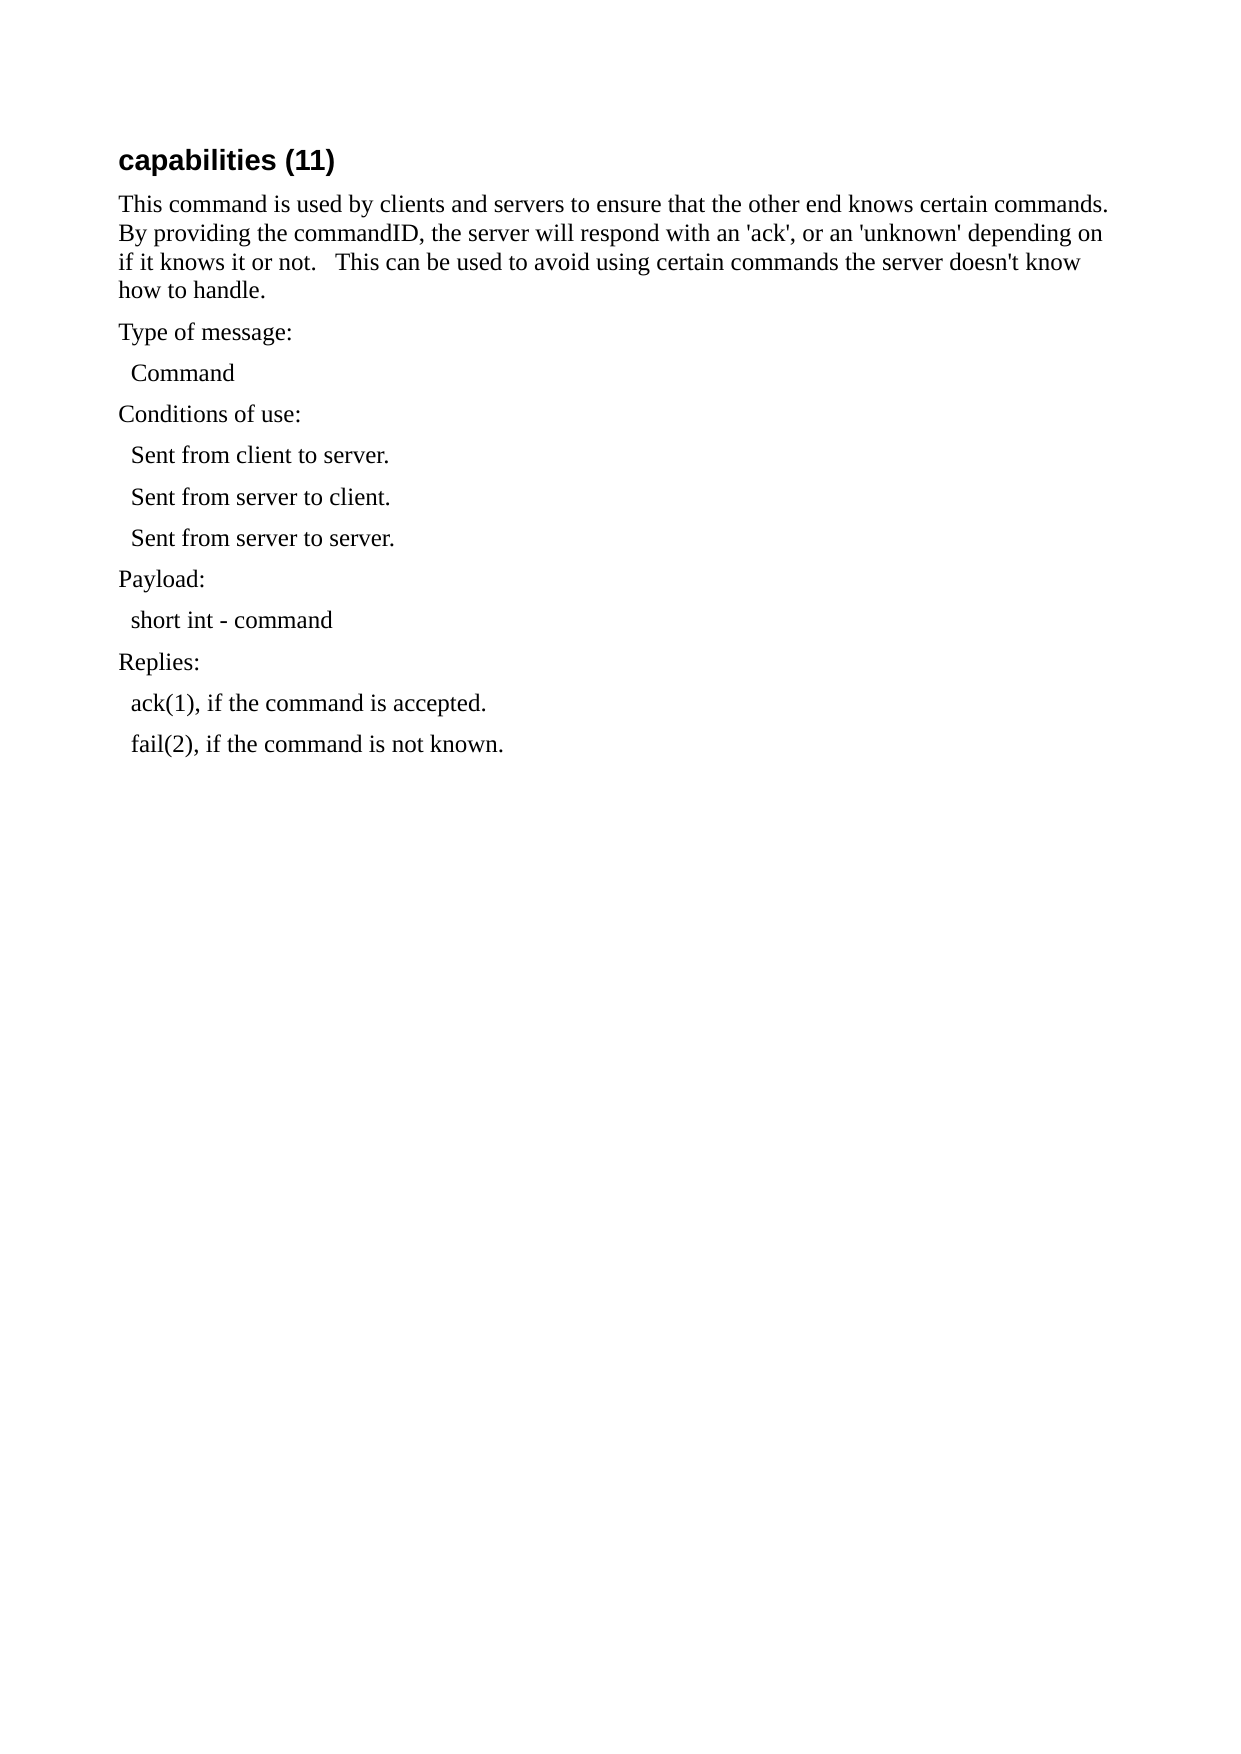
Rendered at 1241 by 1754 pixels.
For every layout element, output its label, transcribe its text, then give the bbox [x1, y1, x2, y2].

text ack(1), if the command is accepted. [118, 688, 1122, 717]
text Payload: [118, 564, 1122, 593]
text Conditions of use: [118, 399, 1122, 428]
text Sent from client to server. [118, 440, 1122, 469]
text Sent from server to client. [118, 482, 1122, 510]
text This command is used by clients and servers to ensure that the other end knows certain commands. By providing the commandID, the server will respond with an 'ack', or an 'unknown' depending on if it knows it or not. This can be used to avoid using certain commands the server doesn't know how to handle. [118, 189, 1122, 304]
text Replies: [118, 647, 1122, 675]
text Type of message: [118, 317, 1122, 345]
text short int - command [118, 605, 1122, 634]
text Sent from server to server. [118, 523, 1122, 552]
text fail(2), if the command is not known. [118, 729, 1122, 758]
text Command [118, 358, 1122, 387]
subtitle capabilities (11) [118, 143, 1122, 177]
